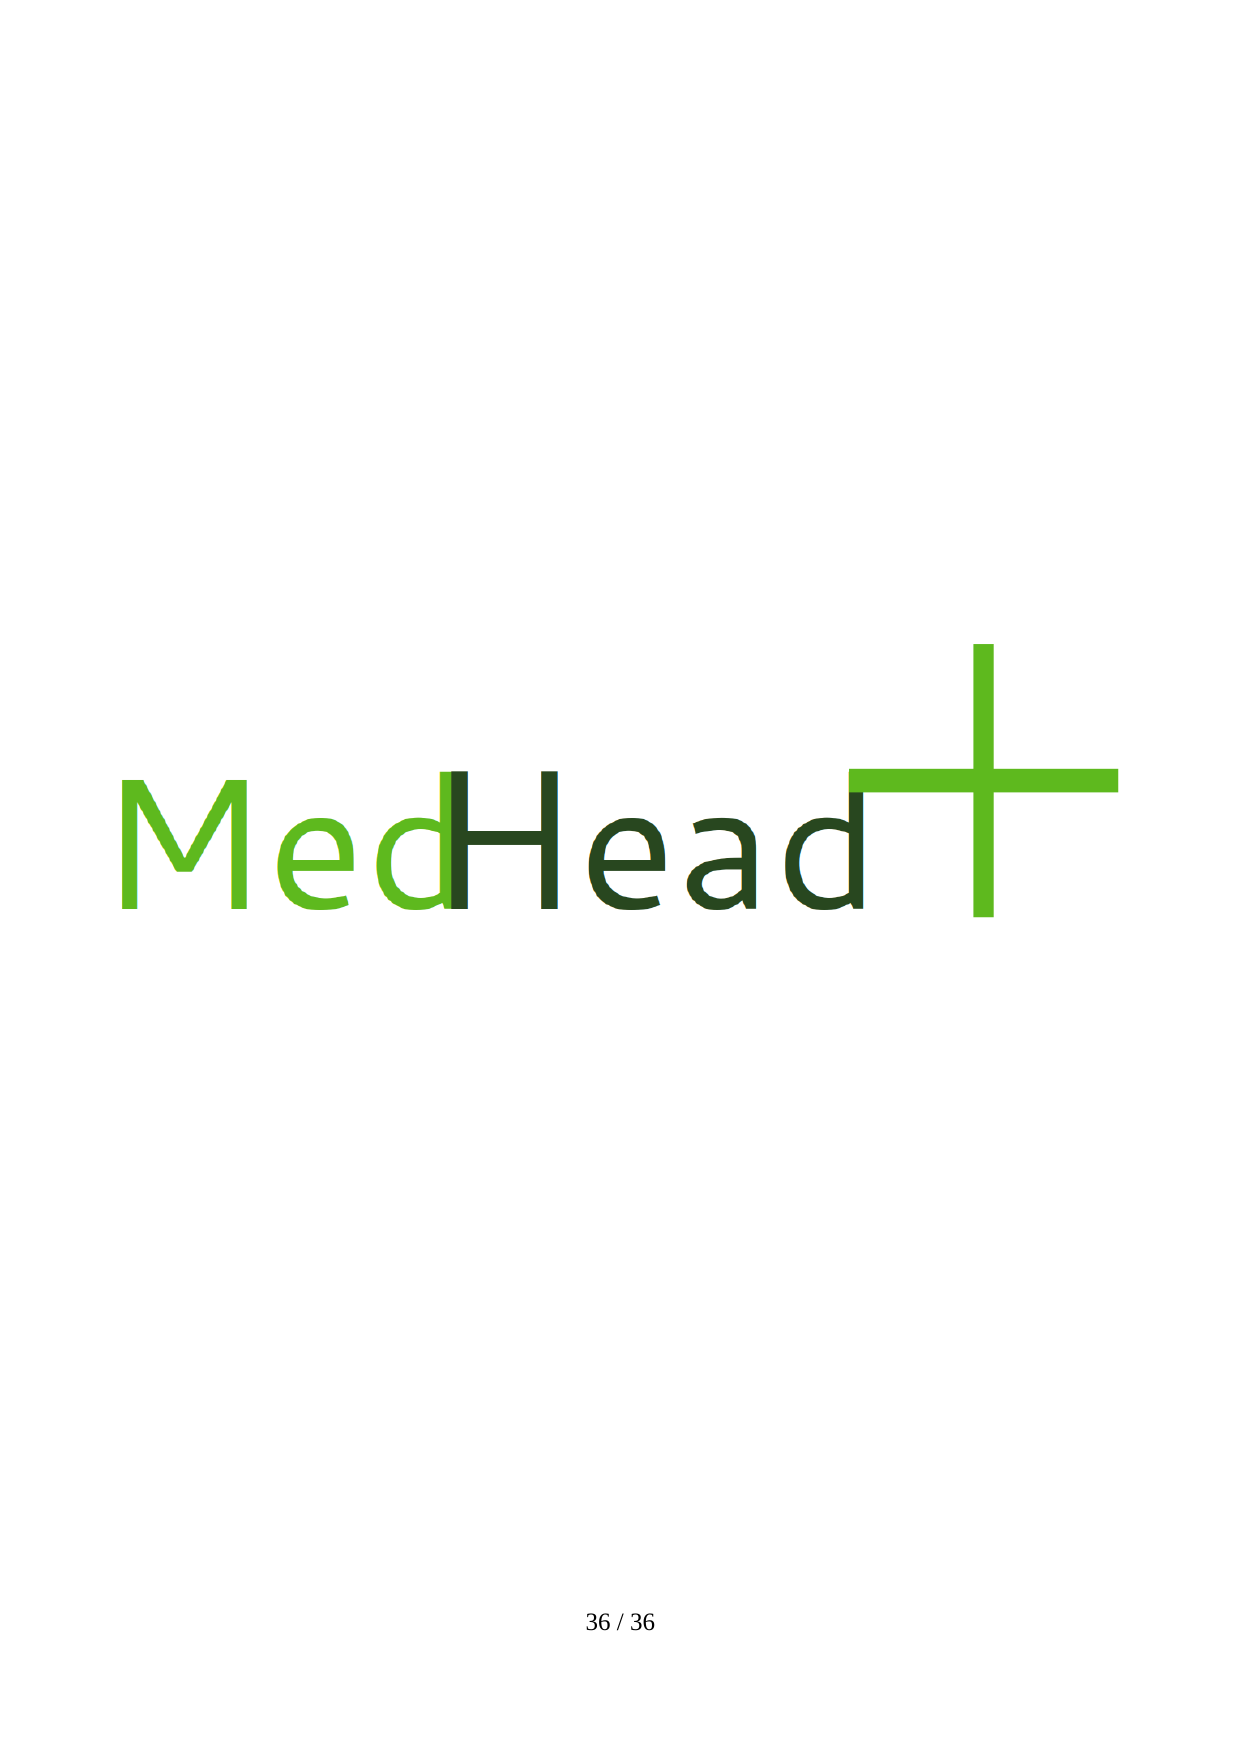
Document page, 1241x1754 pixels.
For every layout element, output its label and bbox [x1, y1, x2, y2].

picture [118, 638, 1123, 922]
